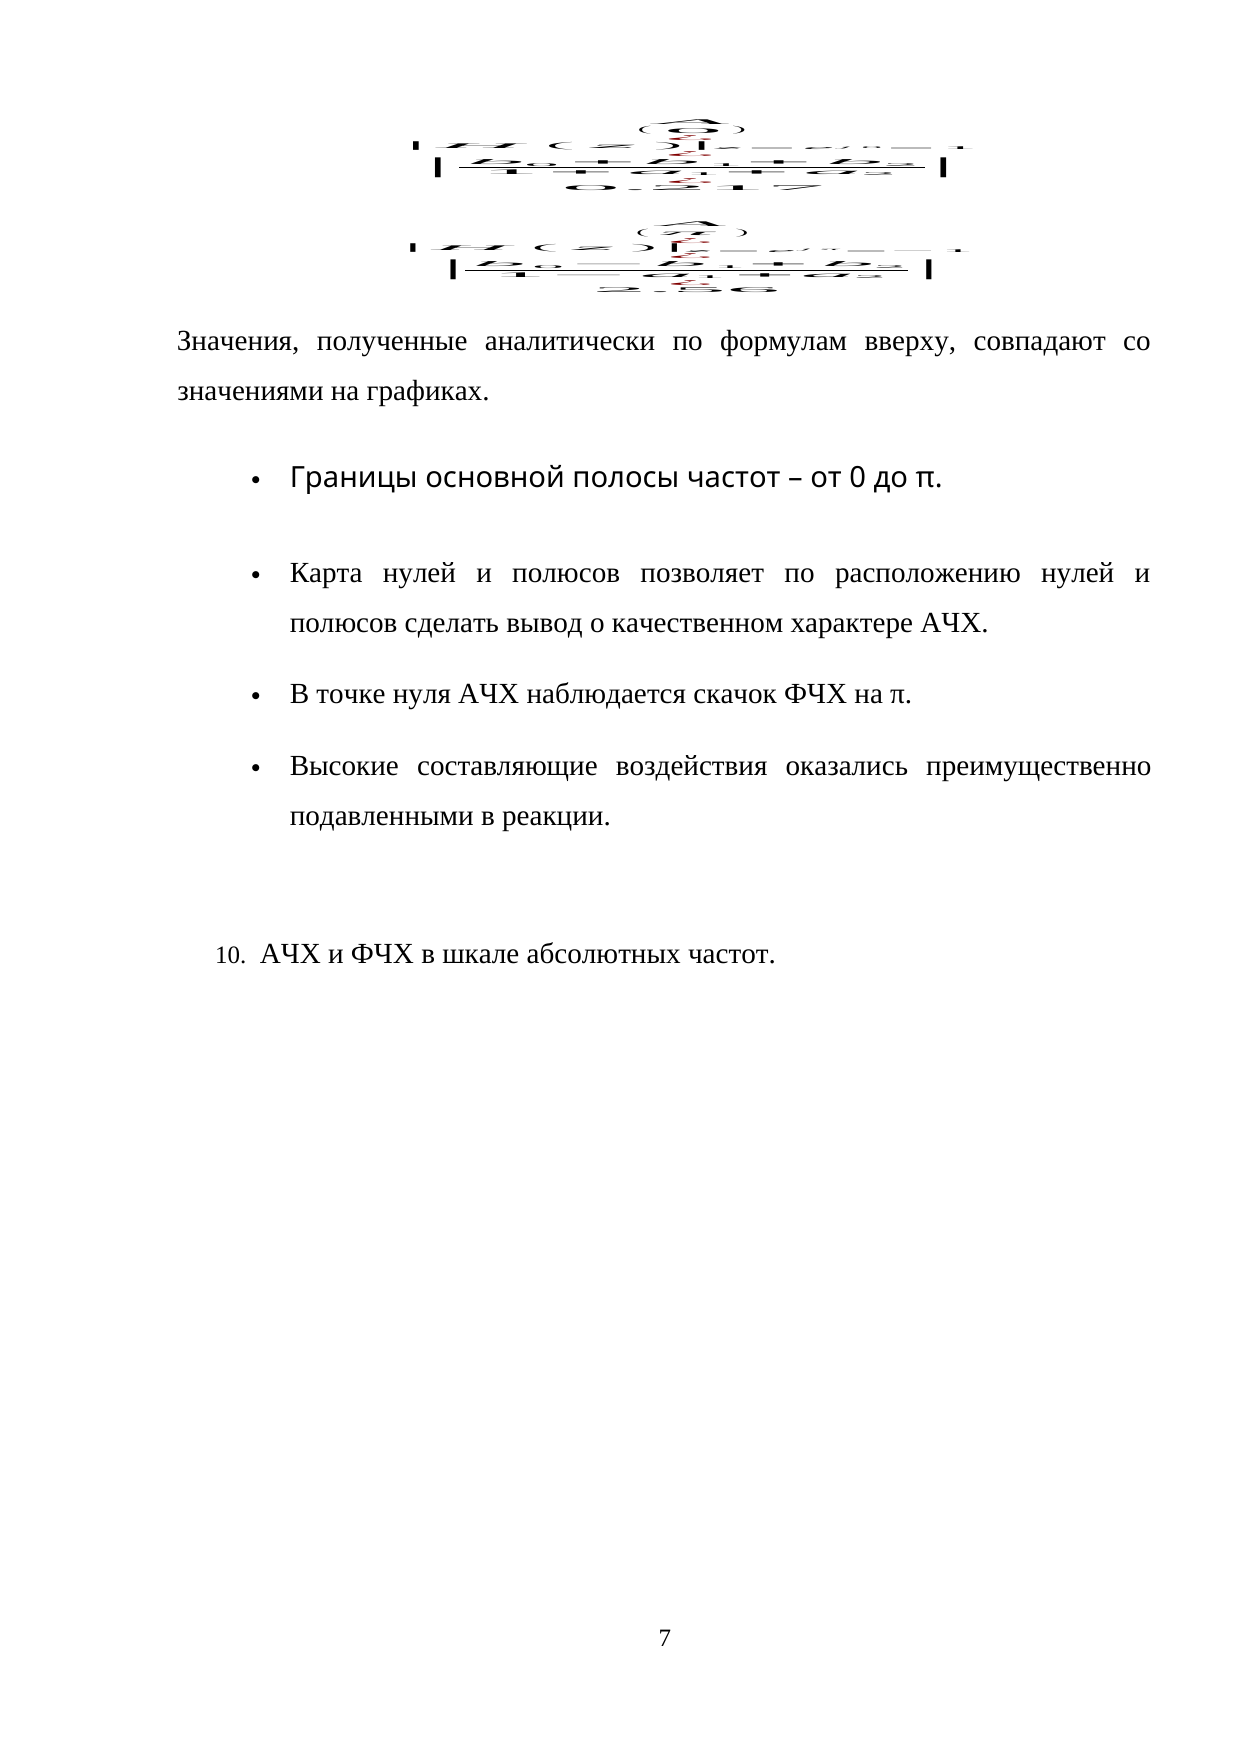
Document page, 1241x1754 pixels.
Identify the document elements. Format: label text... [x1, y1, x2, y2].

list Границы основной полосы частот – от 0 до π. [252, 444, 1152, 504]
list В точке нуля АЧХ наблюдается скачок ФЧХ на π. [252, 677, 1152, 710]
list АЧХ и ФЧХ в шкале абсолютных частот. [215, 936, 1152, 970]
text Значения, полученные аналитически по формулам вверху, совпадают со значениями на графиках. [177, 323, 1152, 407]
list Карта нулей и полюсов позволяет по расположению нулей и полюсов сделать вывод о качественном характере АЧХ. [252, 555, 1152, 639]
list Высокие составляющие воздействия оказались преимущественно подавленными в реакции. [252, 748, 1152, 832]
